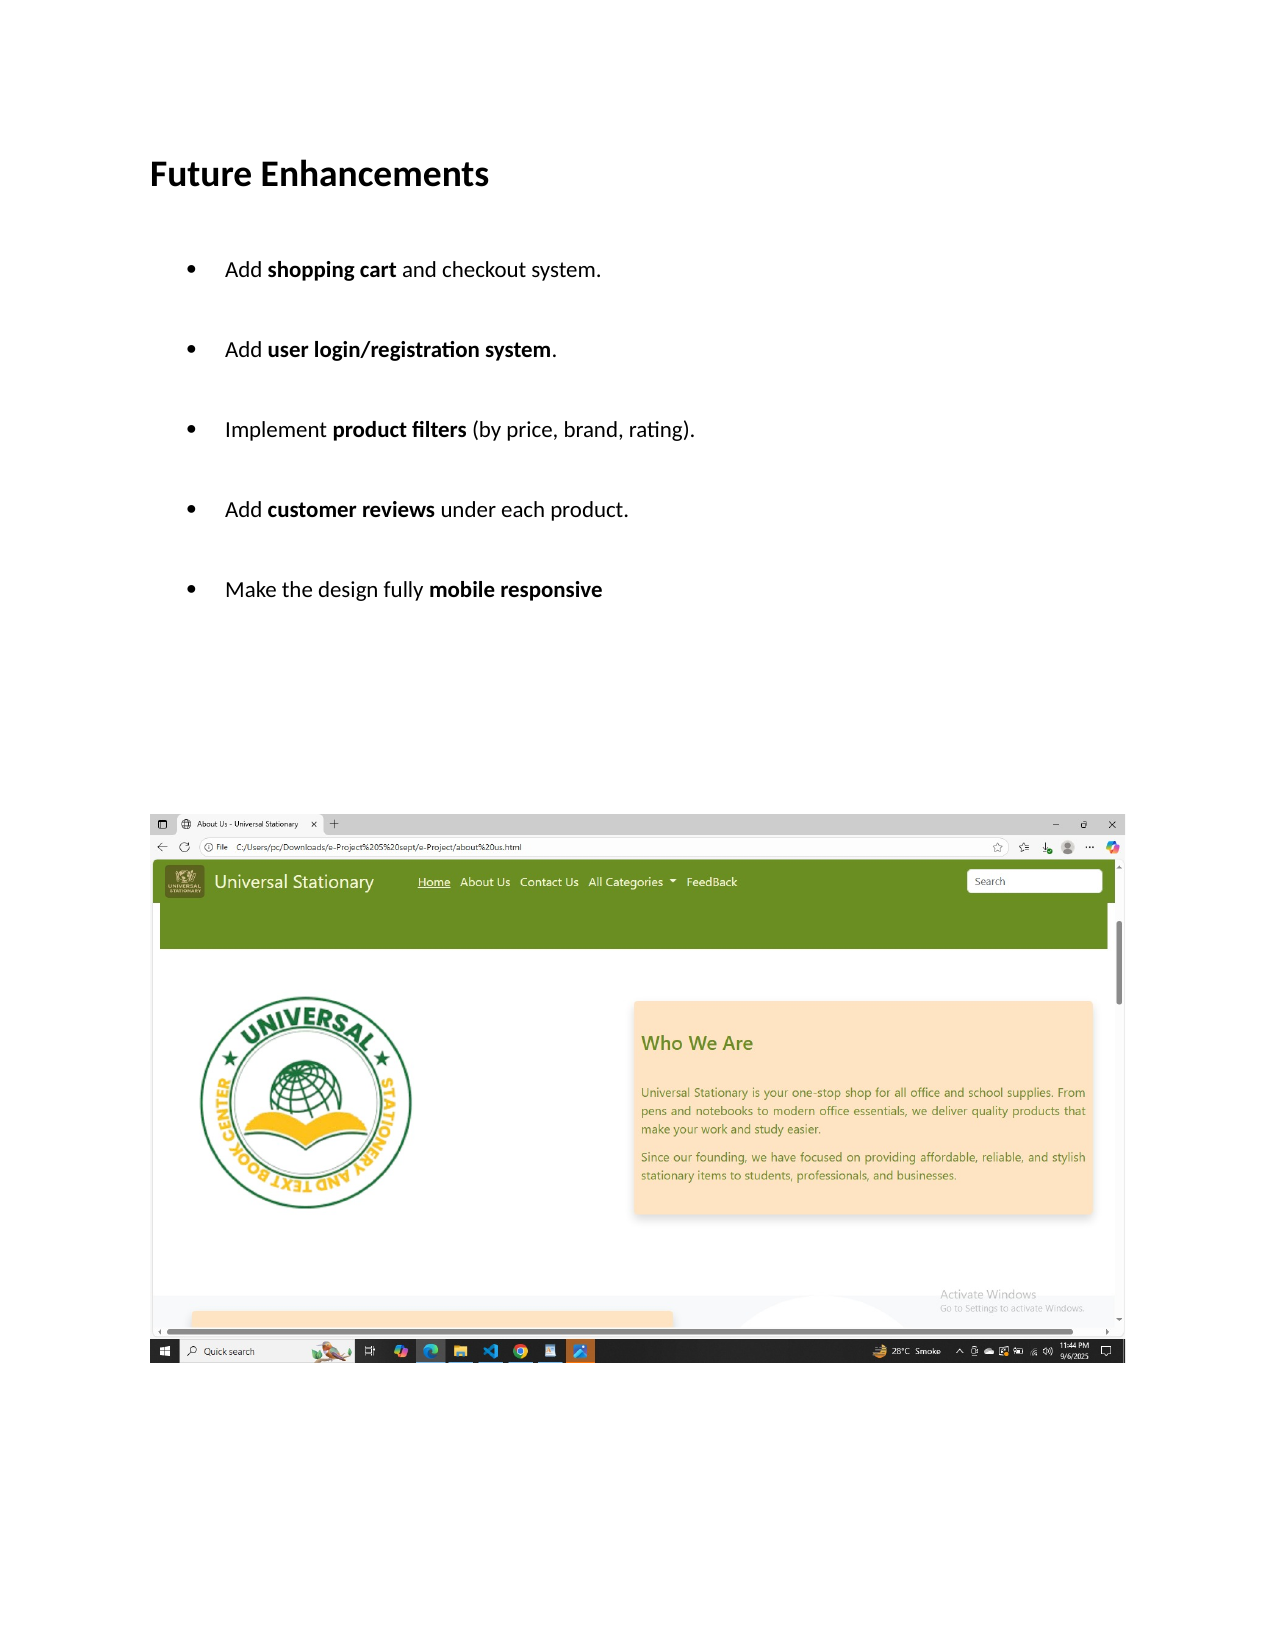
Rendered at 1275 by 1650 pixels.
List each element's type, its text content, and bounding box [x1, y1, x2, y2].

list Add shopping cart and checkout system. [187, 255, 1125, 283]
subtitle Future Enhancements [150, 150, 1125, 196]
list Make the design fully mobile responsive [187, 575, 1125, 603]
list Add user login/registration system. [187, 335, 1125, 363]
list Implement product filters (by price, brand, rating). [187, 415, 1125, 443]
list Add customer reviews under each product. [187, 495, 1125, 523]
